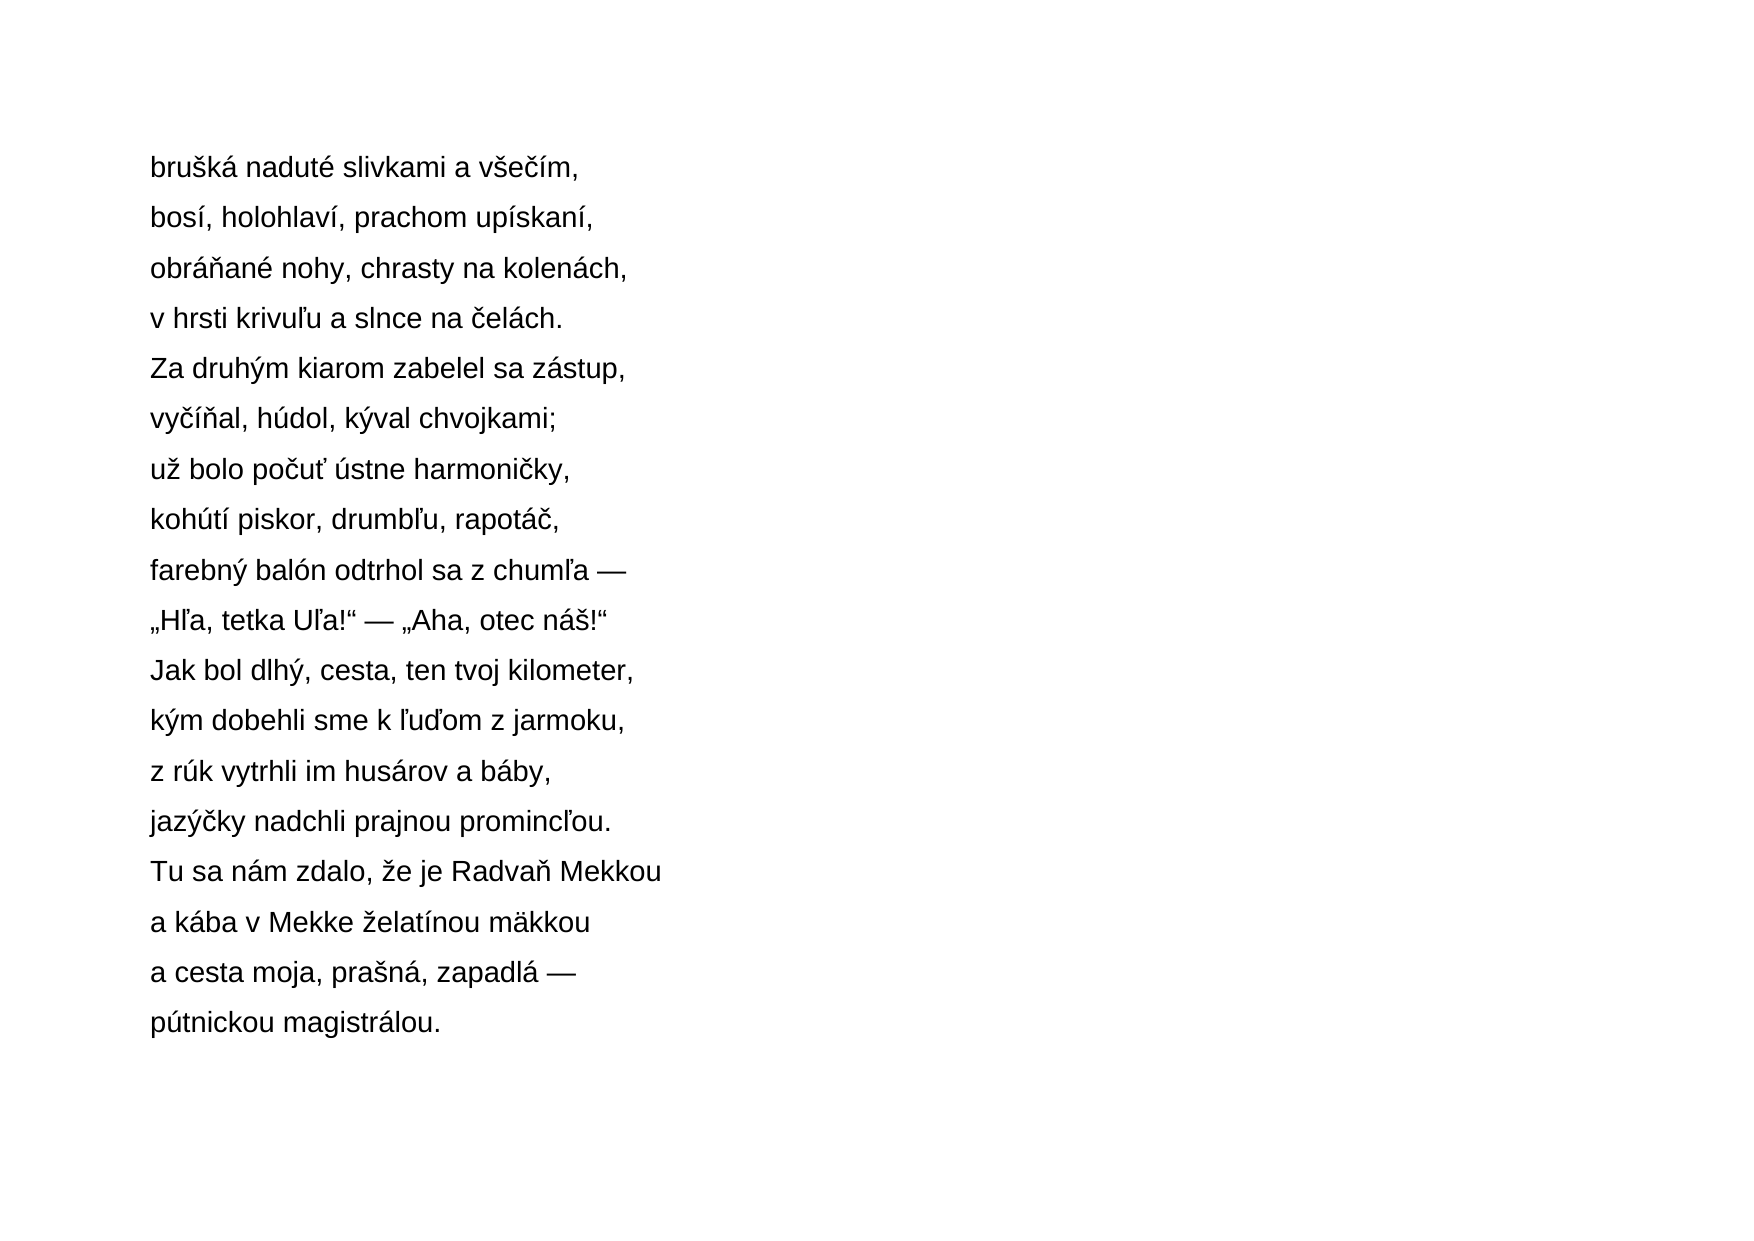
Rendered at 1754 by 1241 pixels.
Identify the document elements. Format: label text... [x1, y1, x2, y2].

text z rúk vytrhli im husárov a báby, [150, 754, 1243, 787]
text obráňané nohy, chrasty na kolenách, [150, 251, 1243, 284]
text Za druhým kiarom zabelel sa zástup, [150, 351, 1243, 385]
text farebný balón odtrhol sa z chumľa — [150, 552, 1243, 586]
text kohútí piskor, drumbľu, rapotáč, [150, 502, 1243, 536]
text bosí, holohlaví, prachom upískaní, [150, 200, 1243, 234]
text „Hľa, tetka Uľa!“ — „Aha, otec náš!“ [150, 603, 1243, 636]
text Tu sa nám zdalo, že je Radvaň Mekkou [150, 854, 1243, 888]
text brušká naduté slivkami a všečím, [150, 150, 1243, 183]
text a cesta moja, prašná, zapadlá — [150, 955, 1243, 988]
text kým dobehli sme k ľuďom z jarmoku, [150, 703, 1243, 737]
text pútnickou magistrálou. [150, 1005, 1243, 1039]
text jazýčky nadchli prajnou promincľou. [150, 804, 1243, 838]
text Jak bol dlhý, cesta, ten tvoj kilometer, [150, 653, 1243, 687]
text a kába v Mekke želatínou mäkkou [150, 905, 1243, 938]
text v hrsti krivuľu a slnce na čelách. [150, 301, 1243, 334]
text už bolo počuť ústne harmoničky, [150, 452, 1243, 485]
text vyčíňal, húdol, kýval chvojkami; [150, 402, 1243, 435]
